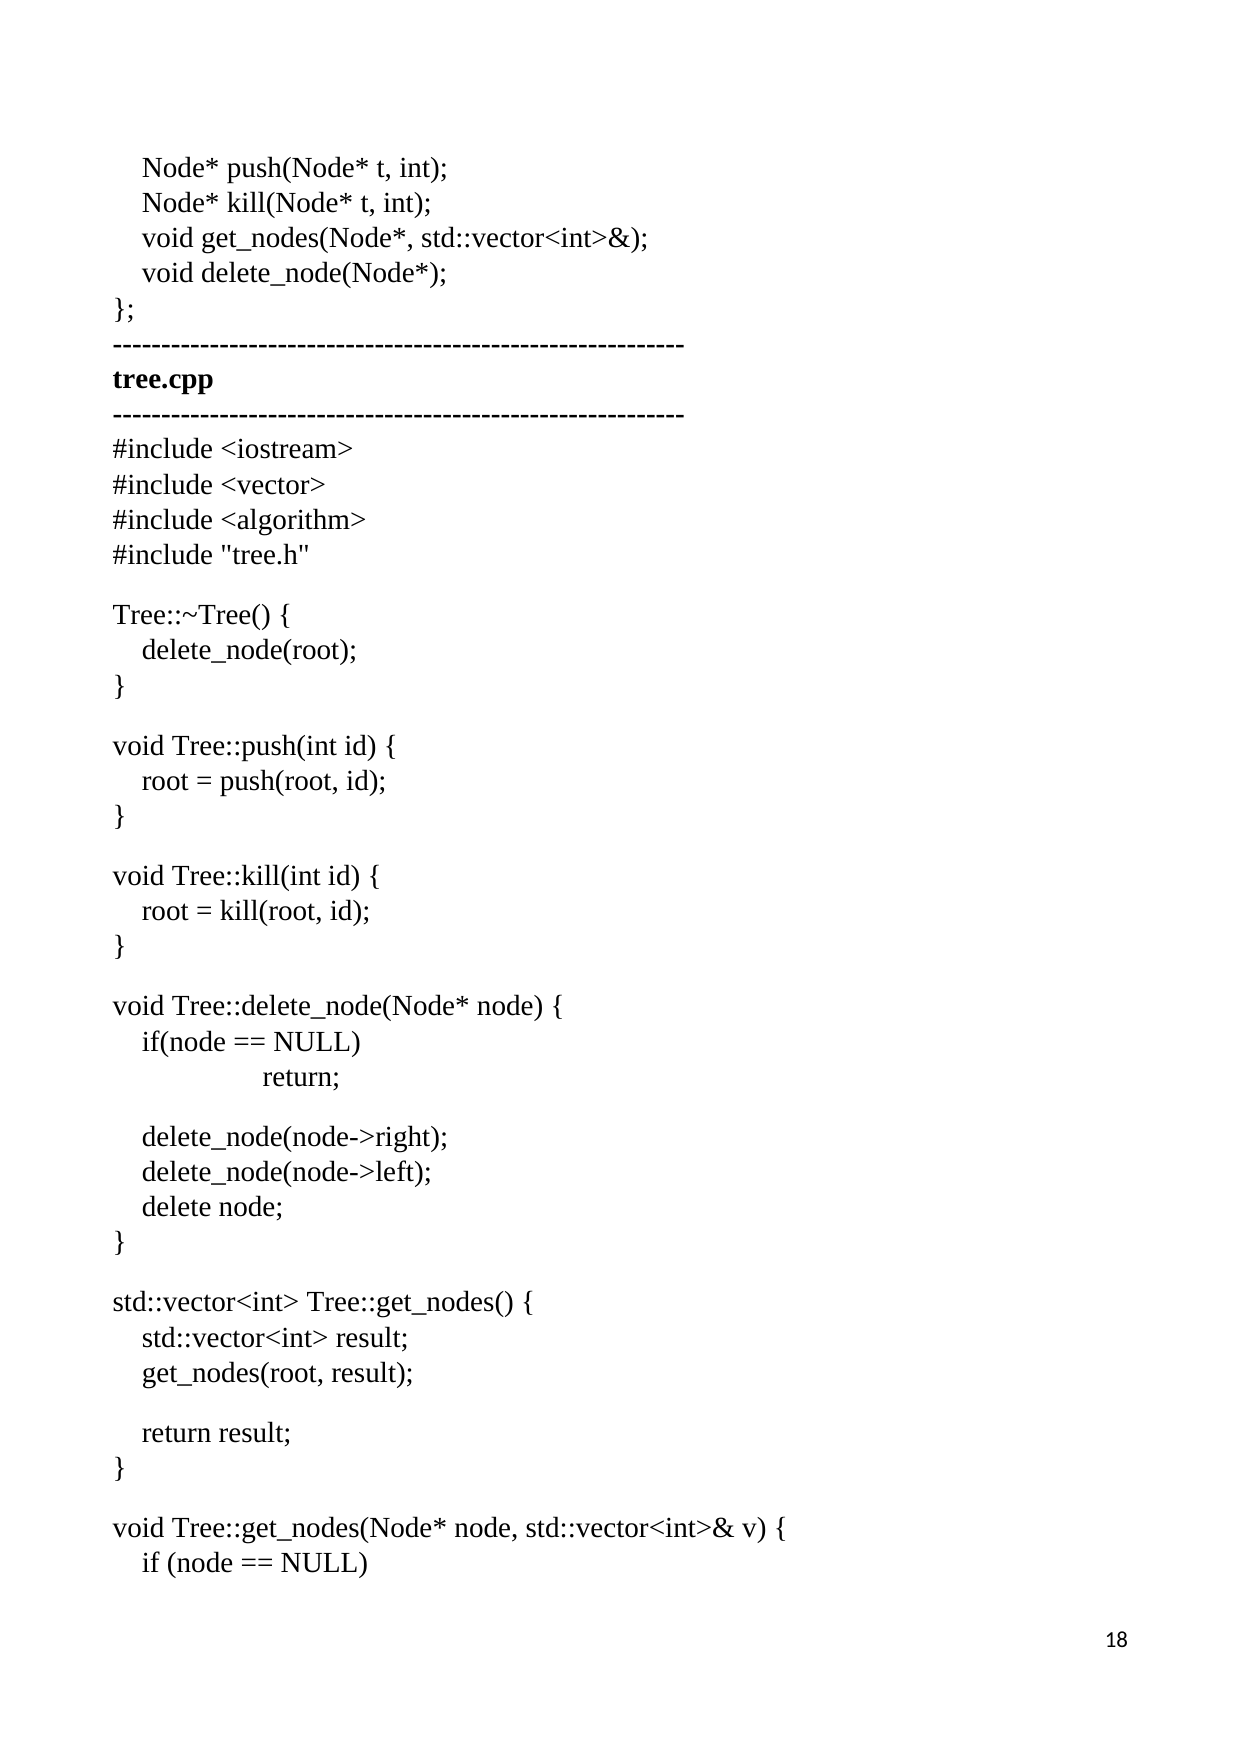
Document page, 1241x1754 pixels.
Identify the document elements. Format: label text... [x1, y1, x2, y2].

text void Tree::get_nodes(Node* node, std::vector<int>& v) { [112, 1510, 1128, 1544]
text std::vector<int> Tree::get_nodes() { [112, 1284, 1128, 1318]
text void get_nodes(Node*, std::vector<int>&); [112, 220, 1128, 254]
text #include <algorithm> [112, 502, 1128, 536]
text void Tree::kill(int id) { [112, 858, 1128, 892]
text return result; [112, 1415, 1128, 1448]
text return; [112, 1059, 1128, 1092]
text void delete_node(Node*); [112, 256, 1128, 289]
text delete_node(node->left); [112, 1154, 1128, 1188]
text #include <vector> [112, 467, 1128, 500]
text root = push(root, id); [112, 763, 1128, 796]
text if (node == NULL) [112, 1545, 1128, 1579]
text } [112, 928, 1128, 962]
text } [112, 798, 1128, 832]
text get_nodes(root, result); [112, 1355, 1128, 1388]
text delete node; [112, 1189, 1128, 1223]
text root = kill(root, id); [112, 893, 1128, 927]
text delete_node(node->right); [112, 1119, 1128, 1152]
text } [112, 668, 1128, 701]
text Node* kill(Node* t, int); [112, 185, 1128, 219]
text #include "tree.h" [112, 537, 1128, 571]
text tree.cpp [112, 361, 1128, 395]
text Node* push(Node* t, int); [112, 150, 1128, 183]
text } [112, 1224, 1128, 1258]
text void Tree::delete_node(Node* node) { [112, 988, 1128, 1022]
text ----------------------------------------------------------- #include <iostream> [112, 396, 1128, 465]
text } [112, 1450, 1128, 1484]
text std::vector<int> result; [112, 1320, 1128, 1353]
text delete_node(root); [112, 632, 1128, 666]
text }; ----------------------------------------------------------- [112, 291, 1128, 359]
text void Tree::push(int id) { [112, 728, 1128, 761]
text if(node == NULL) [112, 1024, 1128, 1057]
text Tree::~Tree() { [112, 597, 1128, 631]
